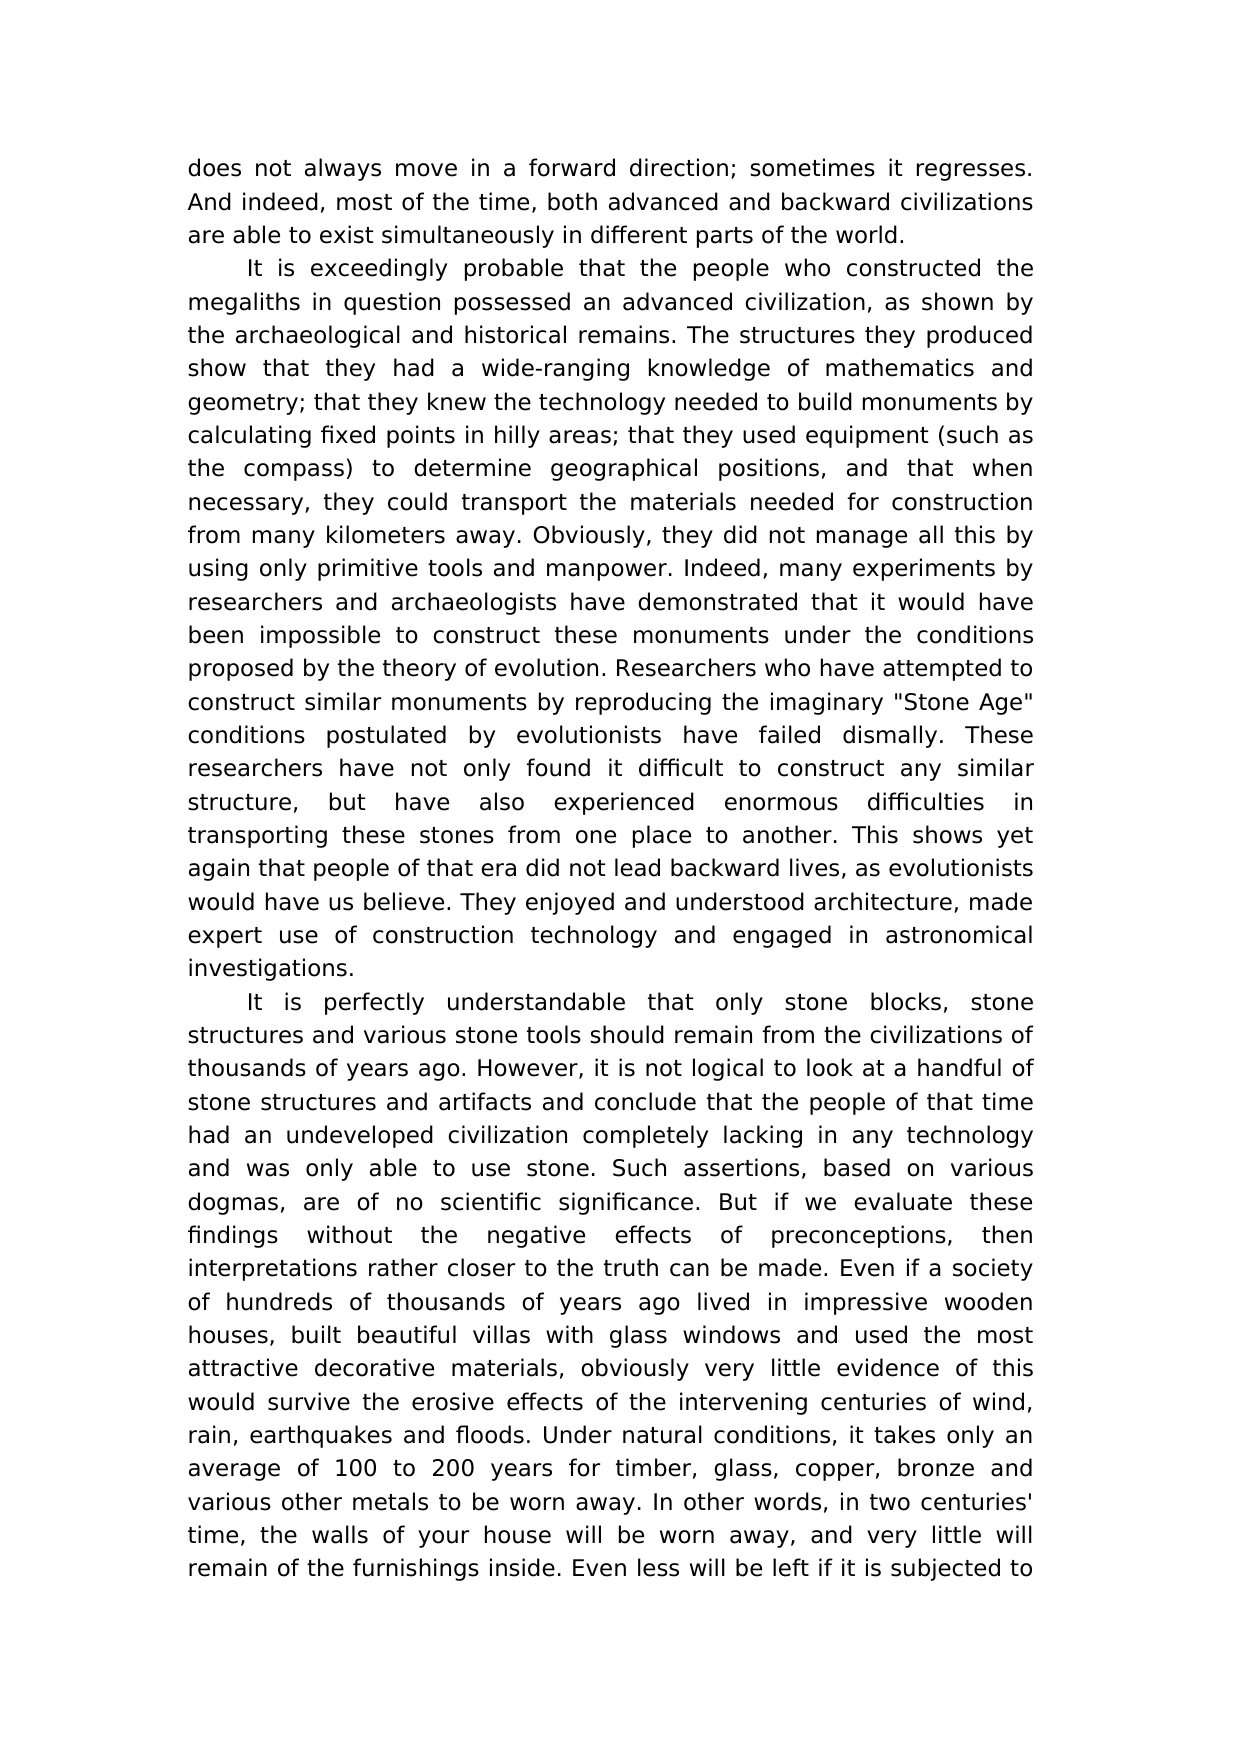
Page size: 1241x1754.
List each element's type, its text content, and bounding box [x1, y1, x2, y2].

text does not always move in a forward direction; sometimes it regresses. And indeed, most of the time, both advanced and backward civilizations are able to exist simultaneously in different parts of the world. [187, 150, 1035, 250]
text It is perfectly understandable that only stone blocks, stone structures and various stone tools should remain from the civilizations of thousands of years ago. However, it is not logical to look at a handful of stone structures and artifacts and conclude that the people of that time had an undeveloped civilization completely lacking in any technology and was only able to use stone. Such assertions, based on various dogmas, are of no scientific significance. But if we evaluate these findings without the negative effects of preconceptions, then interpretations rather closer to the truth can be made. Even if a society of hundreds of thousands of years ago lived in impressive wooden houses, built beautiful villas with glass windows and used the most attractive decorative materials, obviously very little evidence of this would survive the erosive effects of the intervening centuries of wind, rain, earthquakes and floods. Under natural conditions, it takes only an average of 100 to 200 years for timber, glass, copper, bronze and various other metals to be worn away. In other words, in two centuries' time, the walls of your house will be worn away, and very little will remain of the furnishings inside. Even less will be left if it is subjected to [187, 983, 1035, 1583]
text It is exceedingly probable that the people who constructed the megaliths in question possessed an advanced civilization, as shown by the archaeological and historical remains. The structures they produced show that they had a wide-ranging knowledge of mathematics and geometry; that they knew the technology needed to build monuments by calculating fixed points in hilly areas; that they used equipment (such as the compass) to determine geographical positions, and that when necessary, they could transport the materials needed for construction from many kilometers away. Obviously, they did not manage all this by using only primitive tools and manpower. Indeed, many experiments by researchers and archaeologists have demonstrated that it would have been impossible to construct these monuments under the conditions proposed by the theory of evolution. Researchers who have attempted to construct similar monuments by reproducing the imaginary "Stone Age" conditions postulated by evolutionists have failed dismally. These researchers have not only found it difficult to construct any similar structure, but have also experienced enormous difficulties in transporting these stones from one place to another. This shows yet again that people of that era did not lead backward lives, as evolutionists would have us believe. They enjoyed and understood architecture, made expert use of construction technology and engaged in astronomical investigations. [187, 250, 1035, 983]
